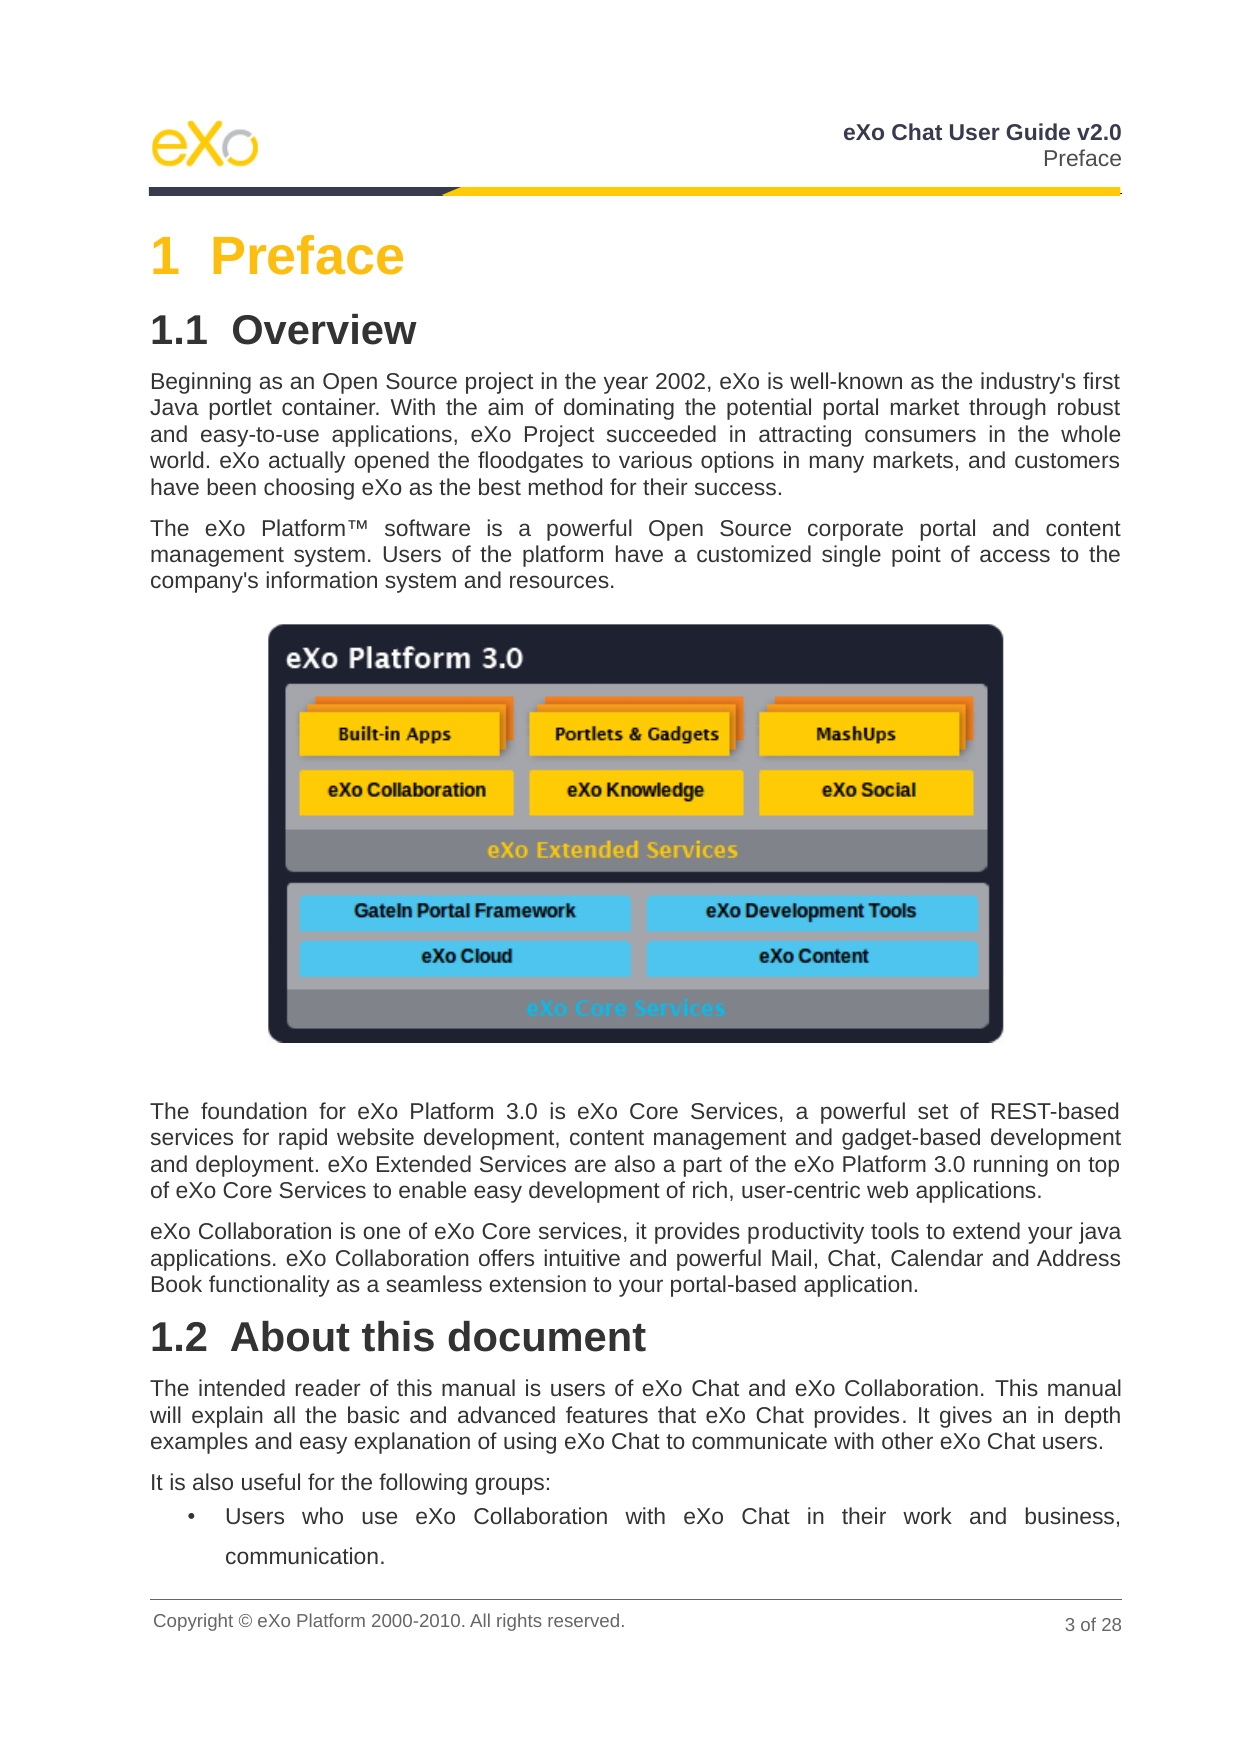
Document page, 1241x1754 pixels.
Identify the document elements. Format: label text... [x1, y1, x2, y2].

subtitle About this document [150, 1312, 1122, 1360]
text It is also useful for the following groups: [150, 1469, 1122, 1496]
subtitle Overview [150, 305, 1122, 353]
picture [152, 120, 259, 167]
picture [267, 623, 1005, 1043]
list Users who use eXo Collaboration with eXo Chat in their work and business, communication. [187, 1503, 1122, 1569]
text Beginning as an Open Source project in the year 2002, eXo is well-known as the industry's first Java portlet container. With the aim of dominating the potential portal market through robust and easy-to-use applications, eXo Project succeeded in attracting consumers in the whole world. eXo actually opened the floodgates to various options in many markets, and customers have been choosing eXo as the best method for their success. [150, 368, 1122, 500]
picture [148, 187, 1121, 196]
text The foundation for eXo Platform 3.0 is eXo Core Services, a powerful set of REST-based services for rapid website development, content management and gadget-based development and deployment. eXo Extended Services are also a part of the eXo Platform 3.0 running on top of eXo Core Services to enable easy development of rich, user-centric web applications. [150, 1098, 1122, 1203]
text The intended reader of this manual is users of eXo Chat and eXo Collaboration. This manual will explain all the basic and advanced features that eXo Chat provides. It gives an in depth examples and easy explanation of using eXo Chat to communicate with other eXo Chat users. [150, 1375, 1122, 1454]
subtitle Preface [150, 223, 1122, 286]
text The eXo Platform™ software is a powerful Open Source corporate portal and content management system. Users of the platform have a customized single point of access to the company's information system and resources. [150, 515, 1122, 594]
text eXo Collaboration is one of eXo Core services, it provides productivity tools to extend your java applications. eXo Collaboration offers intuitive and powerful Mail, Chat, Calendar and Address Book functionality as a seamless extension to your portal-based application. [150, 1218, 1122, 1297]
